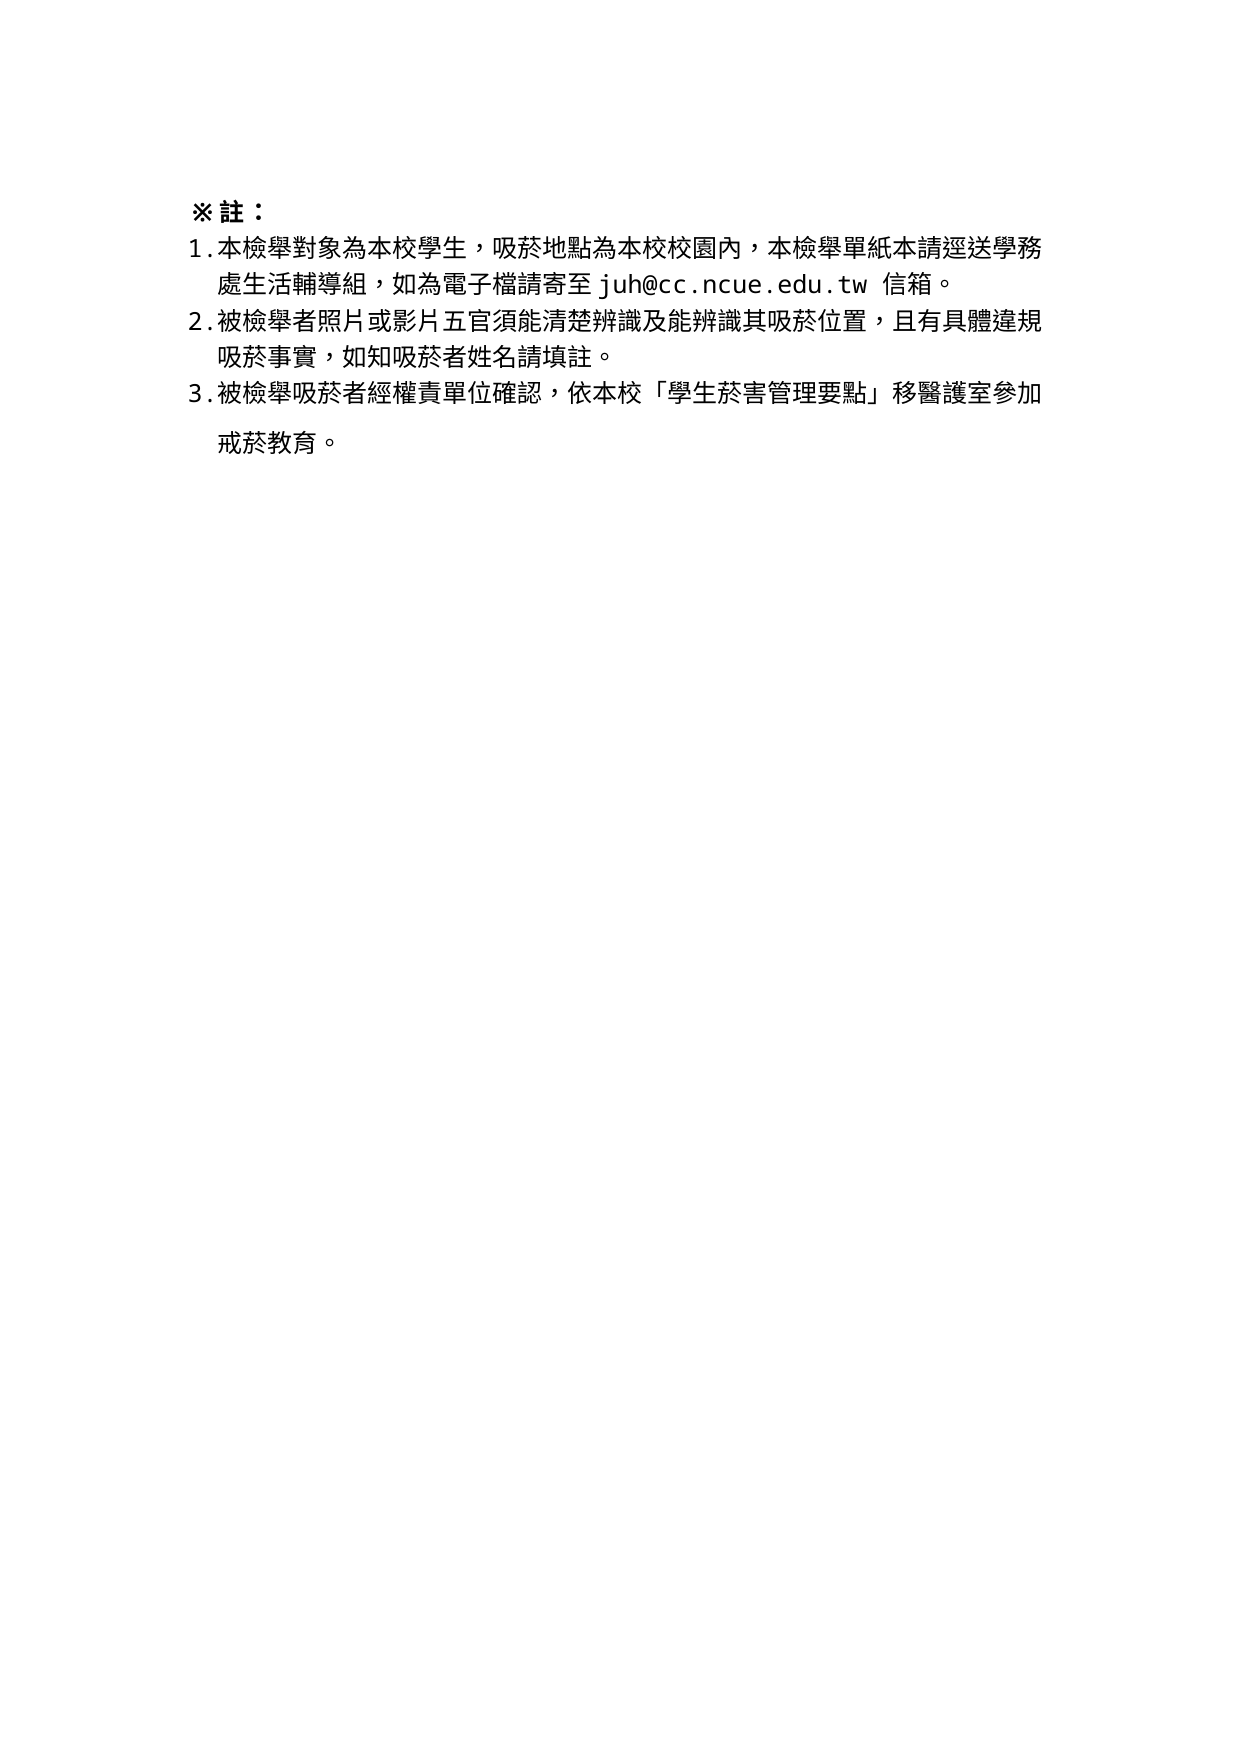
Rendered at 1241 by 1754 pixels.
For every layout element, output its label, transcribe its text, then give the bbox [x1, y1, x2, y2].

text 吸菸事實，如知吸菸者姓名請填註。 [187, 337, 1053, 373]
text 戒菸教育。 [187, 410, 1053, 460]
text 2.被檢舉者照片或影片五官須能清楚辨識及能辨識其吸菸位置，且有具體違規 [187, 301, 1053, 337]
text 3.被檢舉吸菸者經權責單位確認，依本校「學生菸害管理要點」移醫護室參加 [187, 373, 1053, 410]
text 處生活輔導組，如為電子檔請寄至juh@cc.ncue.edu.tw 信箱。 [187, 265, 1053, 301]
text 1.本檢舉對象為本校學生，吸菸地點為本校校園內，本檢舉單紙本請逕送學務 [187, 228, 1053, 265]
text ※註： [187, 192, 1053, 228]
